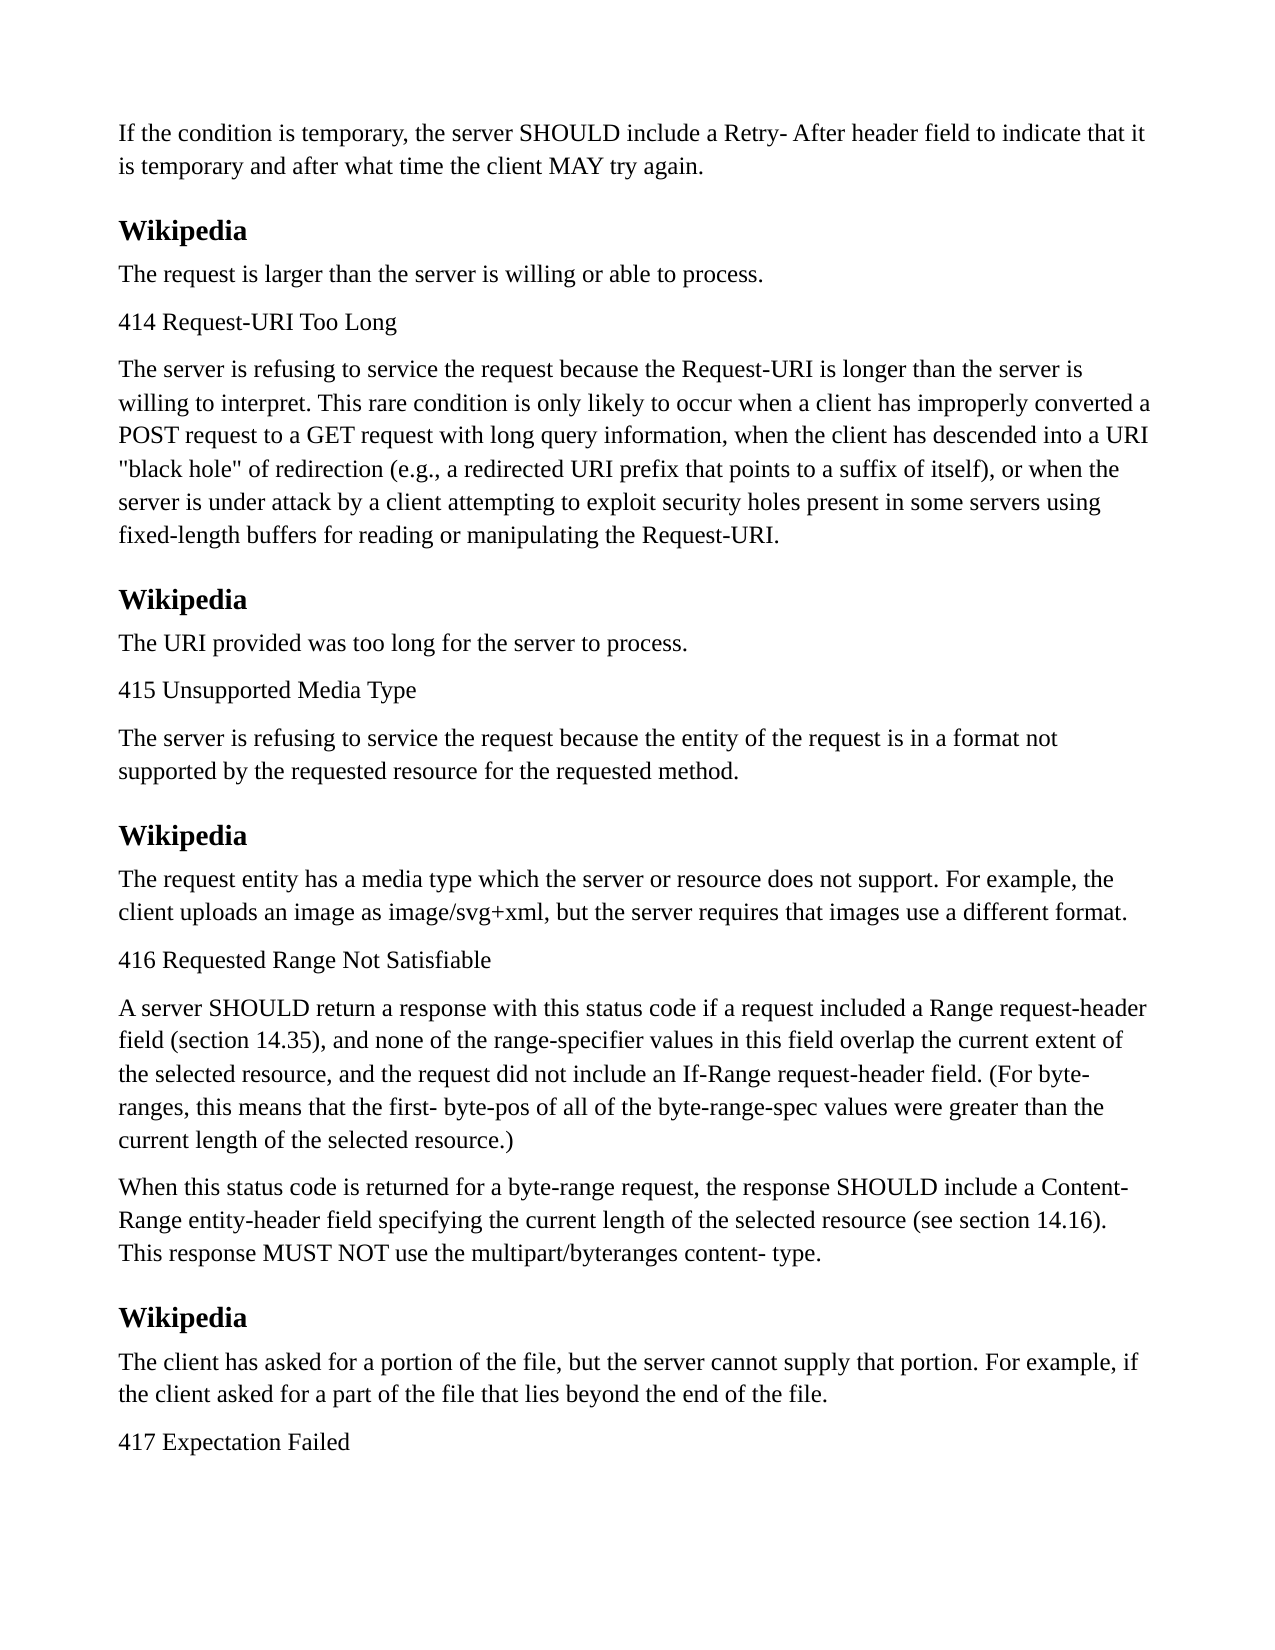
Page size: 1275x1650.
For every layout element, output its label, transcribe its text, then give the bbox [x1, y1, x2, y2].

text When this status code is returned for a byte-range request, the response SHOULD include a Content-Range entity-header field specifying the current length of the selected resource (see section 14.16). This response MUST NOT use the multipart/byteranges content- type. [118, 1172, 1157, 1267]
text If the condition is temporary, the server SHOULD include a Retry- After header field to indicate that it is temporary and after what time the client MAY try again. [118, 118, 1157, 180]
subtitle Wikipedia [118, 582, 1157, 615]
subtitle Wikipedia [118, 818, 1157, 852]
subtitle Wikipedia [118, 213, 1157, 247]
text The URI provided was too long for the server to process. [118, 628, 1157, 657]
text The request entity has a media type which the server or resource does not support. For example, the client uploads an image as image/svg+xml, but the server requires that images use a different format. [118, 864, 1157, 926]
subtitle Wikipedia [118, 1301, 1157, 1334]
text 416 Requested Range Not Satisfiable [118, 945, 1157, 974]
text 417 Expectation Failed [118, 1427, 1157, 1456]
text A server SHOULD return a response with this status code if a request included a Range request-header field (section 14.35), and none of the range-specifier values in this field overlap the current extent of the selected resource, and the request did not include an If-Range request-header field. (For byte-ranges, this means that the first- byte-pos of all of the byte-range-spec values were greater than the current length of the selected resource.) [118, 993, 1157, 1153]
text 414 Request-URI Too Long [118, 307, 1157, 336]
text 415 Unsupported Media Type [118, 676, 1157, 704]
text The server is refusing to service the request because the Request-URI is longer than the server is willing to interpret. This rare condition is only likely to occur when a client has improperly converted a POST request to a GET request with long query information, when the client has descended into a URI "black hole" of redirection (e.g., a redirected URI prefix that points to a suffix of itself), or when the server is under attack by a client attempting to exploit security holes present in some servers using fixed-length buffers for reading or manipulating the Request-URI. [118, 354, 1157, 548]
text The client has asked for a portion of the file, but the server cannot supply that portion. For example, if the client asked for a part of the file that lies beyond the end of the file. [118, 1347, 1157, 1408]
text The server is refusing to service the request because the entity of the request is in a format not supported by the requested resource for the requested method. [118, 723, 1157, 785]
text The request is larger than the server is willing or able to process. [118, 259, 1157, 288]
